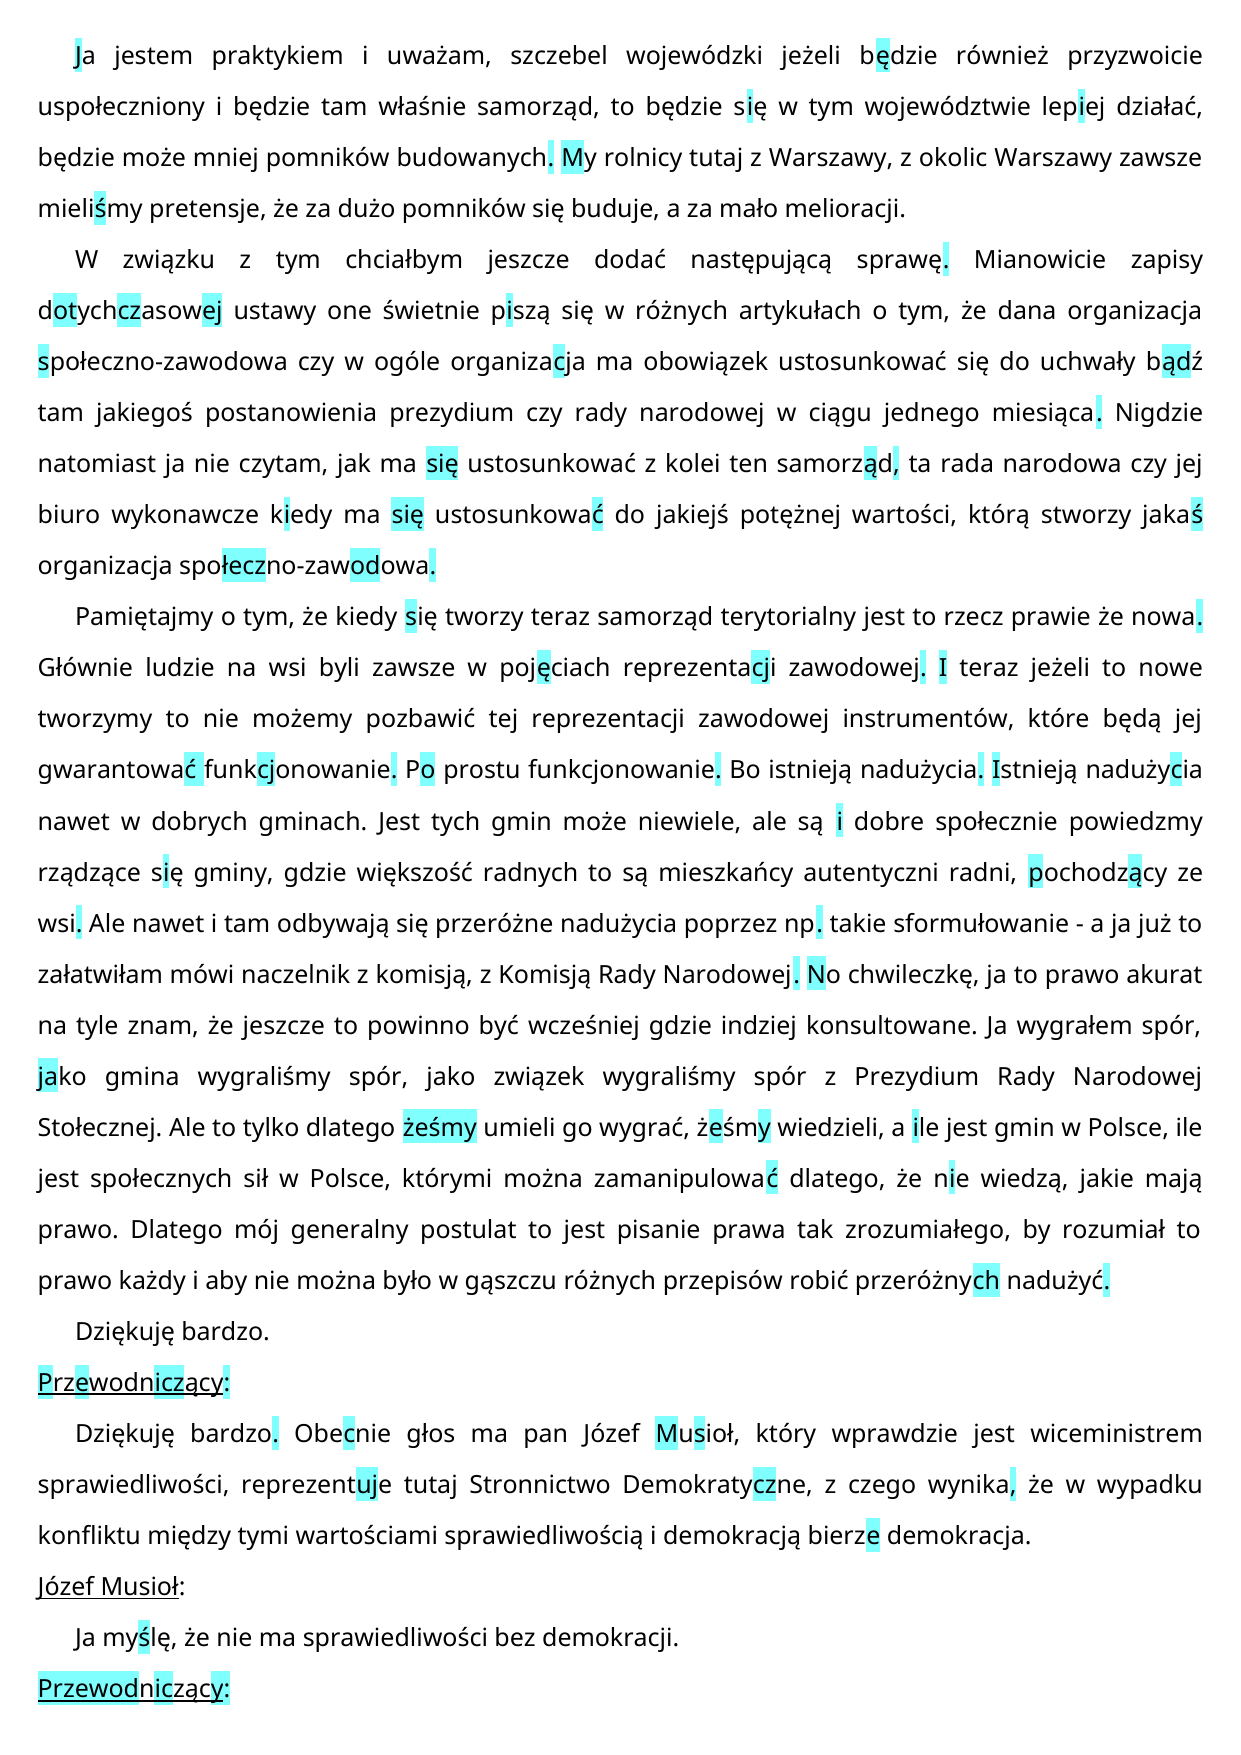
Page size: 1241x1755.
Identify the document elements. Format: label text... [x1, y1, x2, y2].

text Ja jestem praktykiem i uważam, szczebel wojewódzki jeżeli będzie również przyzwoicie uspołeczniony i będzie tam właśnie samorząd, to będzie się w tym województwie lepiej działać, będzie może mniej pomników budowanych. My rolnicy tutaj z Warszawy, z okolic Warszawy zawsze mieliśmy pretensje, że za dużo pomników się buduje, a za mało melioracji. [37, 37, 1203, 225]
text Dziękuję bardzo. Obecnie głos ma pan Józef Musioł, który wprawdzie jest wiceministrem sprawiedliwości, reprezentuje tutaj Stronnictwo Demokratyczne, z czego wynika, że w wypadku konfliktu między tymi wartościami sprawiedliwością i demokracją bierze demokracja. [37, 1416, 1203, 1552]
text Przewodniczący: [37, 1671, 1203, 1705]
text Ja myślę, że nie ma sprawiedliwości bez demokracji. [37, 1620, 1203, 1654]
text Józef Musioł: [37, 1569, 1203, 1603]
text Pamiętajmy o tym, że kiedy się tworzy teraz samorząd terytorialny jest to rzecz prawie że nowa. Głównie ludzie na wsi byli zawsze w pojęciach reprezentacji zawodowej. I teraz jeżeli to nowe tworzymy to nie możemy pozbawić tej reprezentacji zawodowej instrumentów, które będą jej gwarantować funkcjonowanie. Po prostu funkcjonowanie. Bo istnieją nadużycia. Istnieją nadużycia nawet w dobrych gminach. Jest tych gmin może niewiele, ale są i dobre społecznie powiedzmy rządzące się gminy, gdzie większość radnych to są mieszkańcy autentyczni radni, pochodzący ze wsi. Ale nawet i tam odbywają się przeróżne nadużycia poprzez np. takie sformułowanie - a ja już to załatwiłam mówi naczelnik z komisją, z Komisją Rady Narodowej. No chwileczkę, ja to prawo akurat na tyle znam, że jeszcze to powinno być wcześniej gdzie indziej konsultowane. Ja wygrałem spór, jako gmina wygraliśmy spór, jako związek wygraliśmy spór z Prezydium Rady Narodowej Stołecznej. Ale to tylko dlatego żeśmy umieli go wygrać, żeśmy wiedzieli, a ile jest gmin w Polsce, ile jest społecznych sił w Polsce, którymi można zamanipulować dlatego, że nie wiedzą, jakie mają prawo. Dlatego mój generalny postulat to jest pisanie prawa tak zrozumiałego, by rozumiał to prawo każdy i aby nie można było w gąszczu różnych przepisów robić przeróżnych nadużyć. [37, 599, 1203, 1297]
text W związku z tym chciałbym jeszcze dodać następującą sprawę. Mianowicie zapisy dotychczasowej ustawy one świetnie piszą się w różnych artykułach o tym, że dana organizacja społeczno-zawodowa czy w ogóle organizacja ma obowiązek ustosunkować się do uchwały bądź tam jakiegoś postanowienia prezydium czy rady narodowej w ciągu jednego miesiąca. Nigdzie natomiast ja nie czytam, jak ma się ustosunkować z kolei ten samorząd, ta rada narodowa czy jej biuro wykonawcze kiedy ma się ustosunkować do jakiejś potężnej wartości, którą stworzy jakaś organizacja społeczno-zawodowa. [37, 242, 1203, 582]
text Dziękuję bardzo. [37, 1313, 1203, 1348]
text Przewodniczący: [37, 1364, 1203, 1399]
